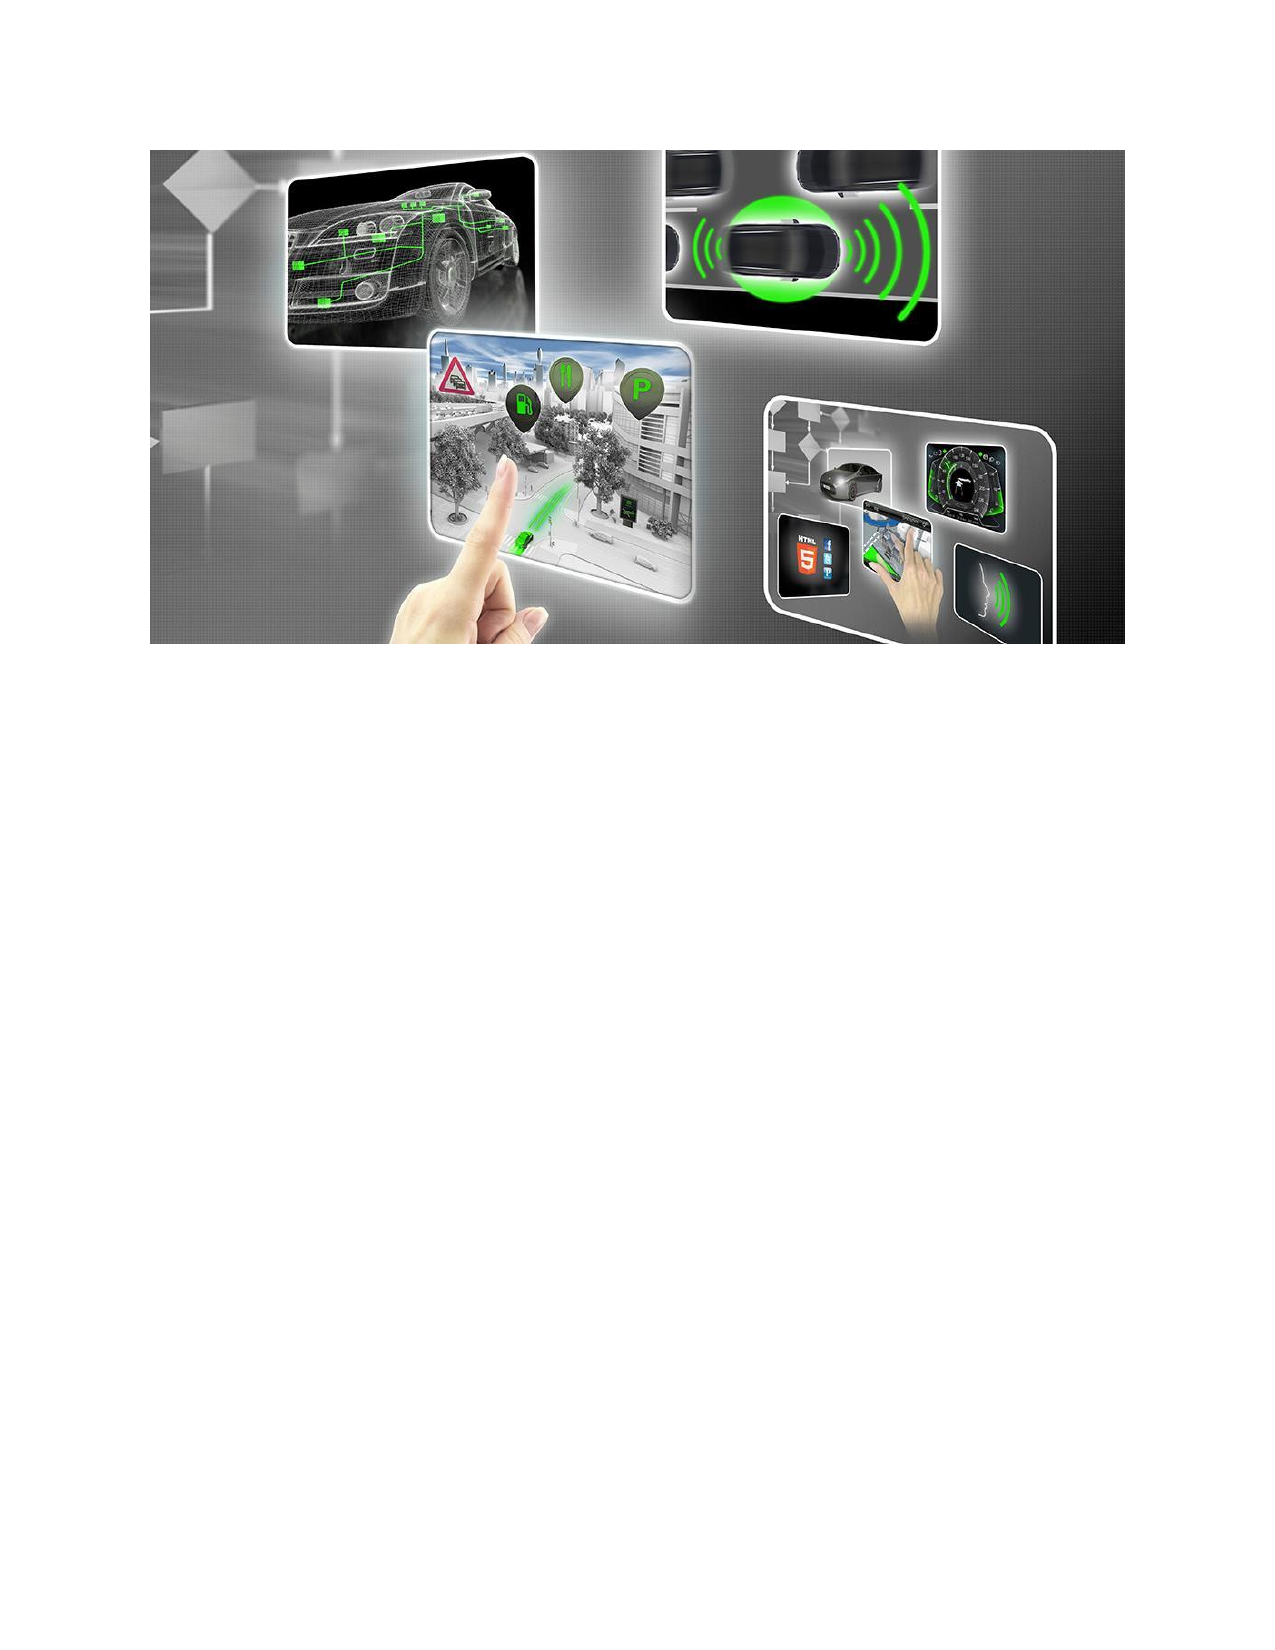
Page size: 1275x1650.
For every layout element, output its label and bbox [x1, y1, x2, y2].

picture [150, 150, 1125, 644]
